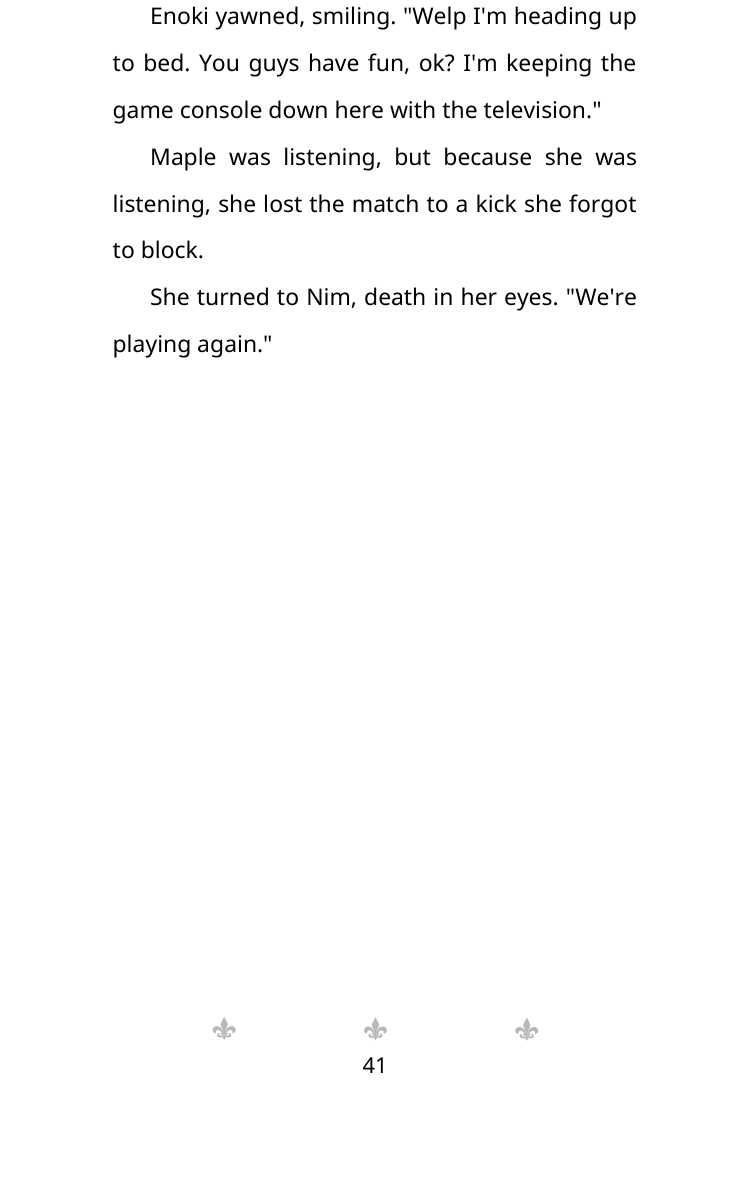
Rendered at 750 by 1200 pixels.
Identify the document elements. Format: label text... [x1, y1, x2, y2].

text She turned to Nim, death in her eyes. "We're playing again." [112, 281, 637, 359]
text Enoki yawned, smiling. "Welp I'm heading up to bed. You guys have fun, ok? I'm keeping the game console down here with the television." [112, 0, 637, 125]
text Maple was listening, but because she was listening, she lost the match to a kick she forgot to block. [112, 141, 637, 266]
